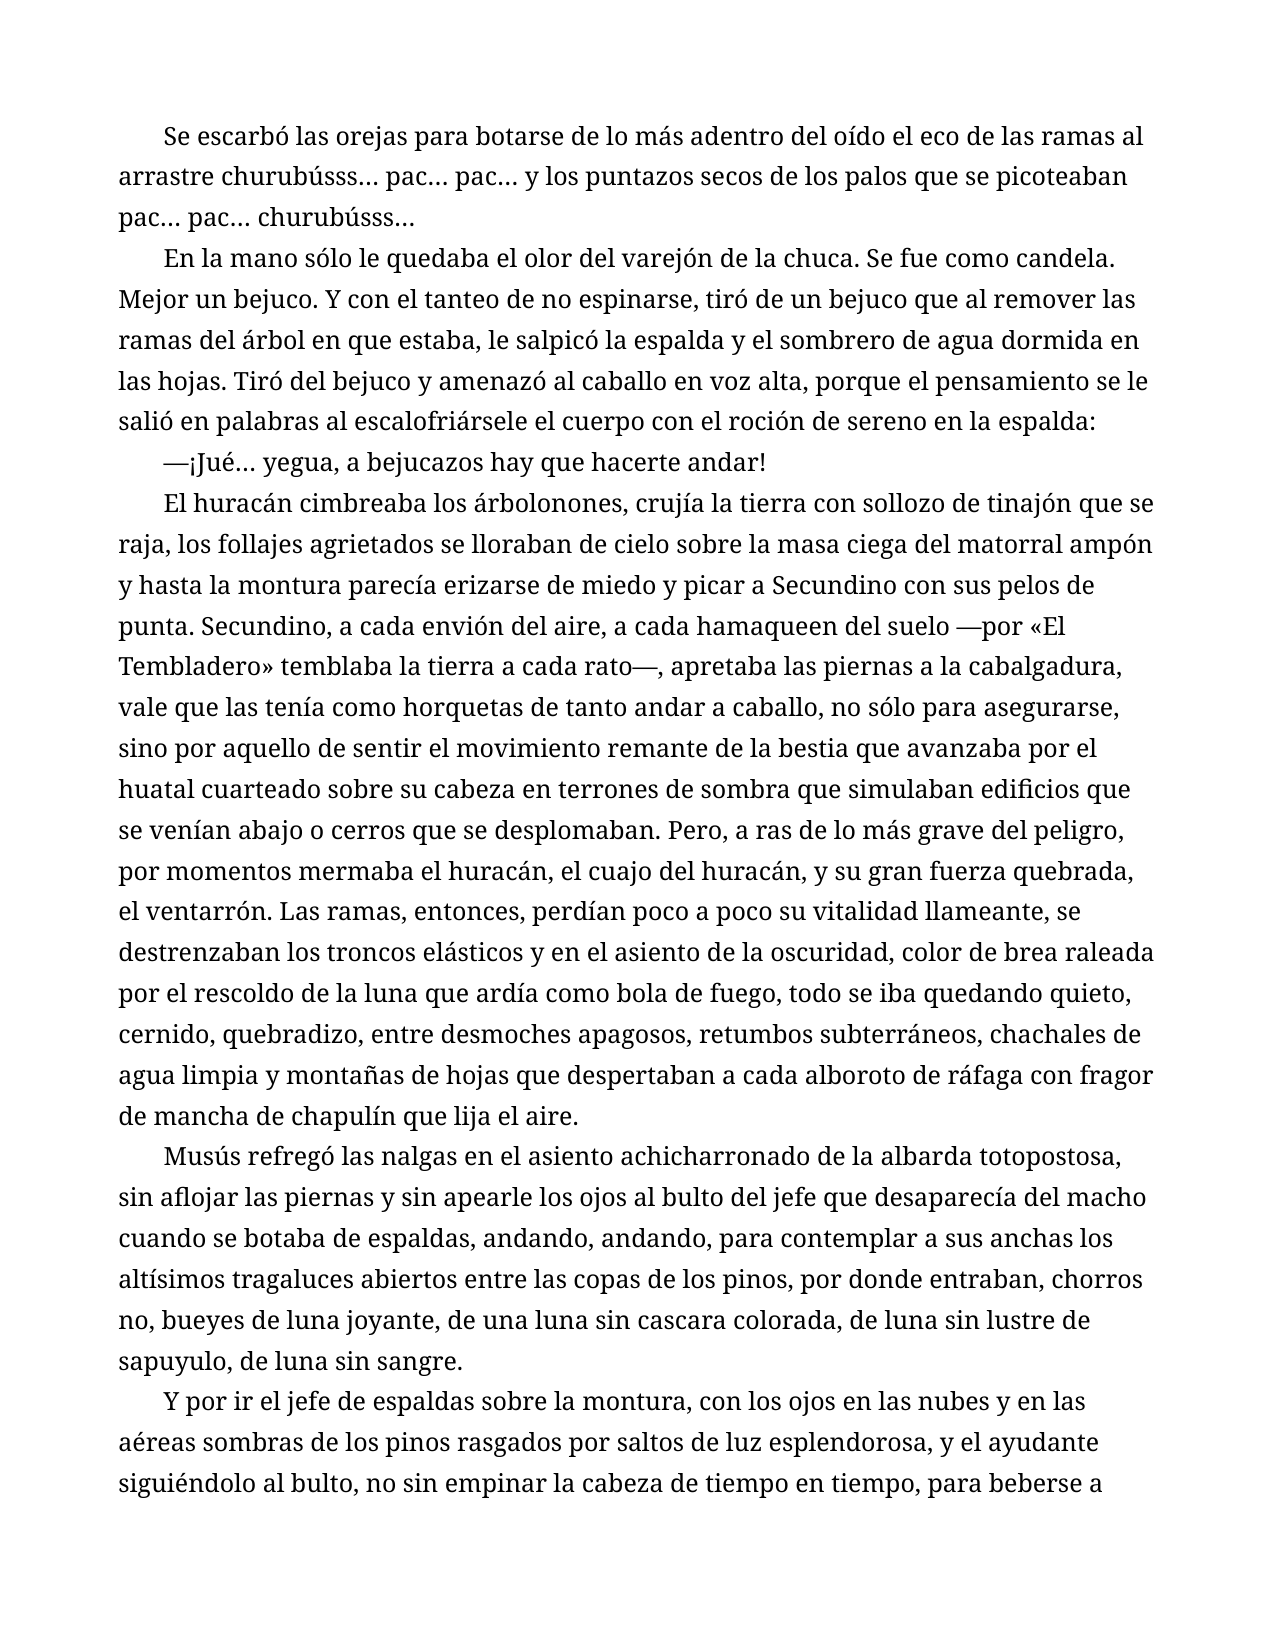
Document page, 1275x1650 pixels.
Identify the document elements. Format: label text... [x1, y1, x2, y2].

text Se escarbó las orejas para botarse de lo más adentro del oído el eco de las ramas al arrastre churubússs… pac… pac… y los puntazos secos de los palos que se picoteaban pac… pac… churubússs… En la mano sólo le quedaba el olor del varejón de la chuca. Se fue como candela. Mejor un bejuco. Y con el tanteo de no espinarse, tiró de un bejuco que al remover las ramas del árbol en que estaba, le salpicó la espalda y el sombrero de agua dormida en las hojas. Tiró del bejuco y amenazó al caballo en voz alta, porque el pensamiento se le salió en palabras al escalofriársele el cuerpo con el roción de sereno en la espalda: —¡Jué… yegua, a bejucazos hay que hacerte andar! El huracán cimbreaba los árbolonones, crujía la tierra con sollozo de tinajón que se raja, los follajes agrietados se lloraban de cielo sobre la masa ciega del matorral ampón y hasta la montura parecía erizarse de miedo y picar a Secundino con sus pelos de punta. Secundino, a cada envión del aire, a cada hamaqueen del suelo —por «El Tembladero» temblaba la tierra a cada rato—, apretaba las piernas a la cabalgadura, vale que las tenía como horquetas de tanto andar a caballo, no sólo para asegurarse, sino por aquello de sentir el movimiento remante de la bestia que avanzaba por el huatal cuarteado sobre su cabeza en terrones de sombra que simulaban edificios que se venían abajo o cerros que se desplomaban. Pero, a ras de lo más grave del peligro, por momentos mermaba el huracán, el cuajo del huracán, y su gran fuerza quebrada, el ventarrón. Las ramas, entonces, perdían poco a poco su vitalidad llameante, se destrenzaban los troncos elásticos y en el asiento de la oscuridad, color de brea raleada por el rescoldo de la luna que ardía como bola de fuego, todo se iba quedando quieto, cernido, quebradizo, entre desmoches apagosos, retumbos subterráneos, chachales de agua limpia y montañas de hojas que despertaban a cada alboroto de ráfaga con fragor de mancha de chapulín que lija el aire. Musús refregó las nalgas en el asiento achicharronado de la albarda totopostosa, sin aflojar las piernas y sin apearle los ojos al bulto del jefe que desaparecía del macho cuando se botaba de espaldas, andando, andando, para contemplar a sus anchas los altísimos tragaluces abiertos entre las copas de los pinos, por donde entraban, chorros no, bueyes de luna joyante, de una luna sin cascara colorada, de luna sin lustre de sapuyulo, de luna sin sangre. Y por ir el jefe de espaldas sobre la montura, con los ojos en las nubes y en las aéreas sombras de los pinos rasgados por saltos de luz esplendorosa, y el ayudante siguiéndolo al bulto, no sin empinar la cabeza de tiempo en tiempo, para beberse a [118, 118, 1157, 1500]
